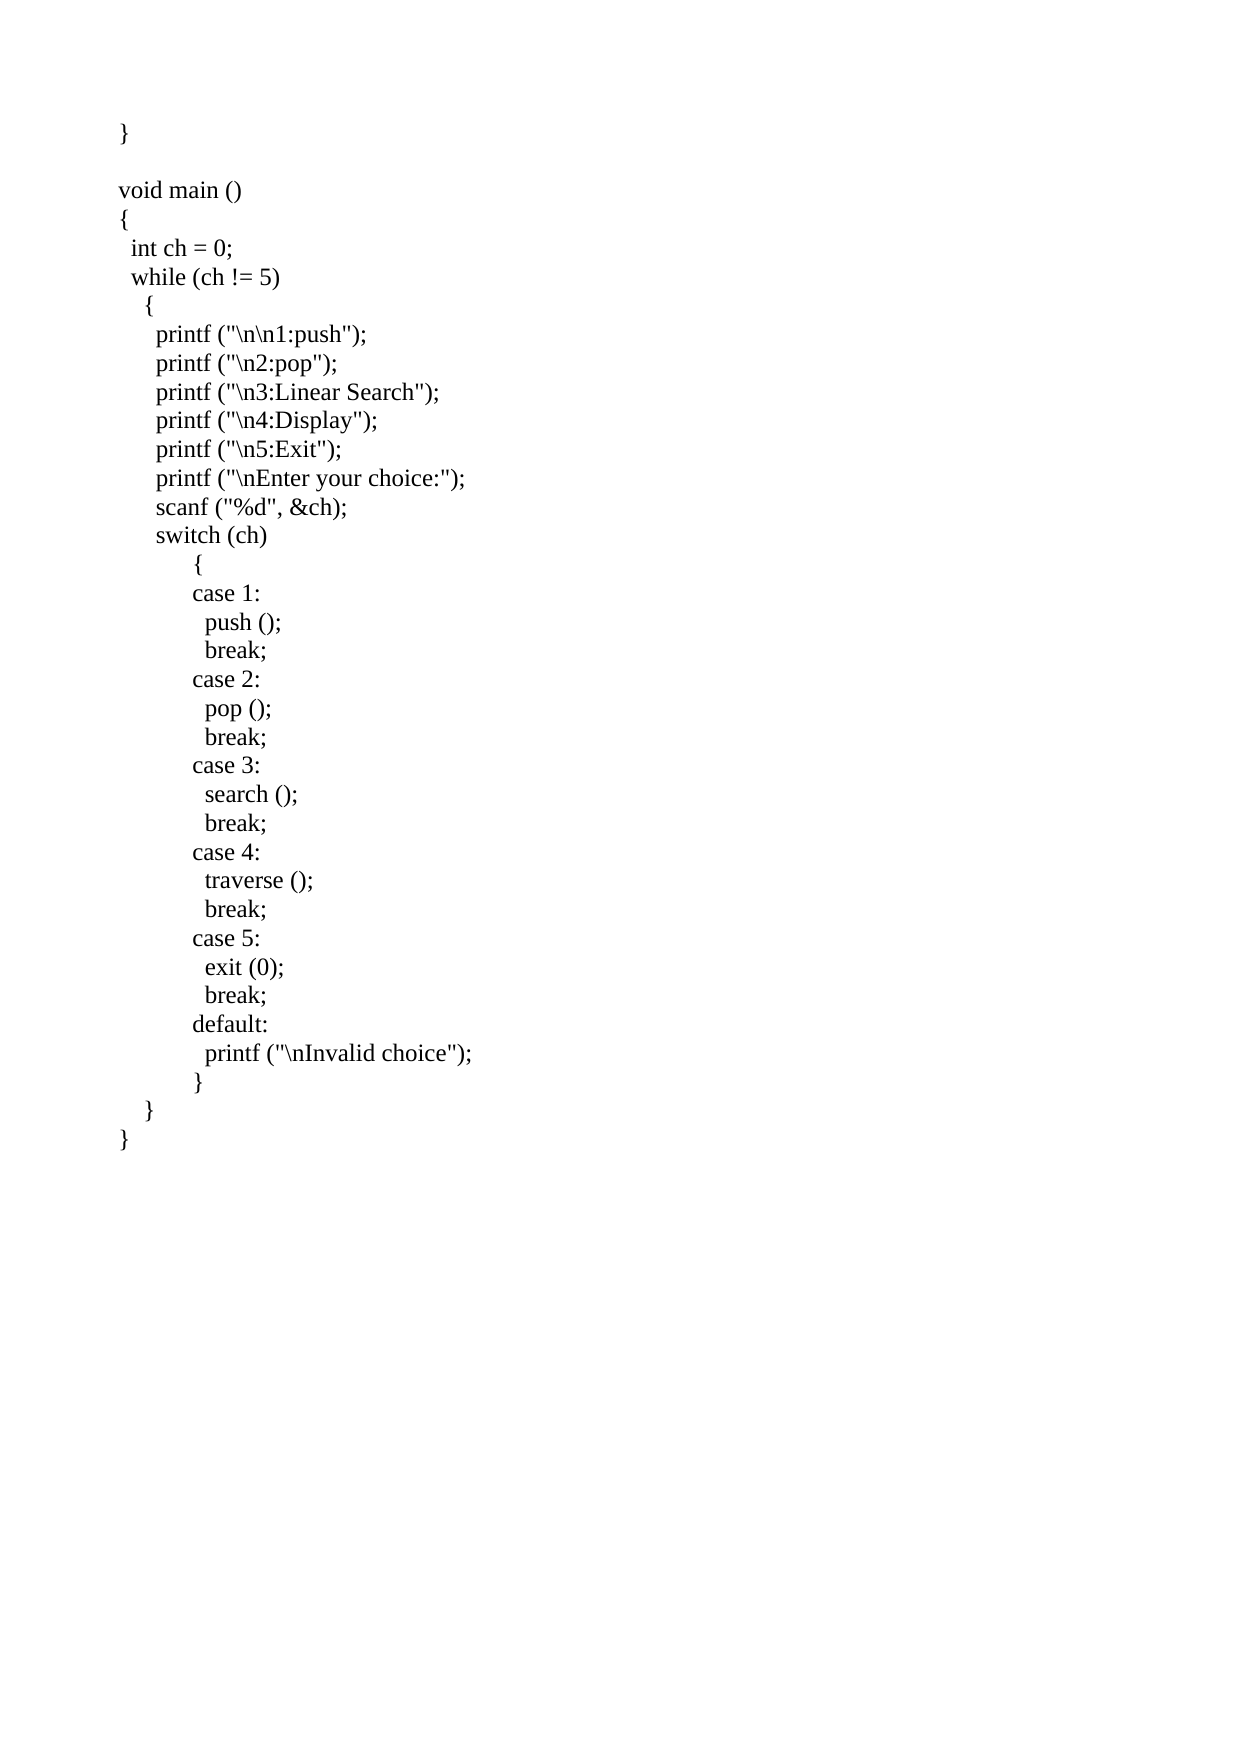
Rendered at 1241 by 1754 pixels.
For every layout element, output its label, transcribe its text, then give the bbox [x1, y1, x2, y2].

text scanf ("%d", &ch); [118, 492, 1122, 521]
text { [118, 204, 1122, 233]
text } [118, 118, 1122, 147]
text case 5: [118, 923, 1122, 952]
text pop (); [118, 693, 1122, 722]
text default: [118, 1009, 1122, 1038]
text printf ("\nEnter your choice:"); [118, 463, 1122, 492]
text exit (0); [118, 952, 1122, 981]
text push (); [118, 607, 1122, 636]
text } [118, 1096, 1122, 1124]
text while (ch != 5) [118, 262, 1122, 291]
text case 2: [118, 664, 1122, 693]
text } [118, 1124, 1122, 1153]
text case 1: [118, 578, 1122, 607]
text printf ("\n\n1:push"); [118, 319, 1122, 348]
text case 4: [118, 837, 1122, 866]
text break; [118, 636, 1122, 664]
text { [118, 549, 1122, 578]
text search (); [118, 779, 1122, 808]
text case 3: [118, 751, 1122, 779]
text printf ("\n4:Display"); [118, 406, 1122, 434]
text } [118, 1067, 1122, 1096]
text printf ("\nInvalid choice"); [118, 1038, 1122, 1067]
text break; [118, 981, 1122, 1009]
text printf ("\n2:pop"); [118, 348, 1122, 377]
text { [118, 291, 1122, 319]
text void main () [118, 176, 1122, 204]
text break; [118, 808, 1122, 837]
text traverse (); [118, 866, 1122, 894]
text printf ("\n3:Linear Search"); [118, 377, 1122, 406]
text printf ("\n5:Exit"); [118, 434, 1122, 463]
text break; [118, 894, 1122, 923]
text int ch = 0; [118, 233, 1122, 262]
text switch (ch) [118, 521, 1122, 549]
text break; [118, 722, 1122, 751]
